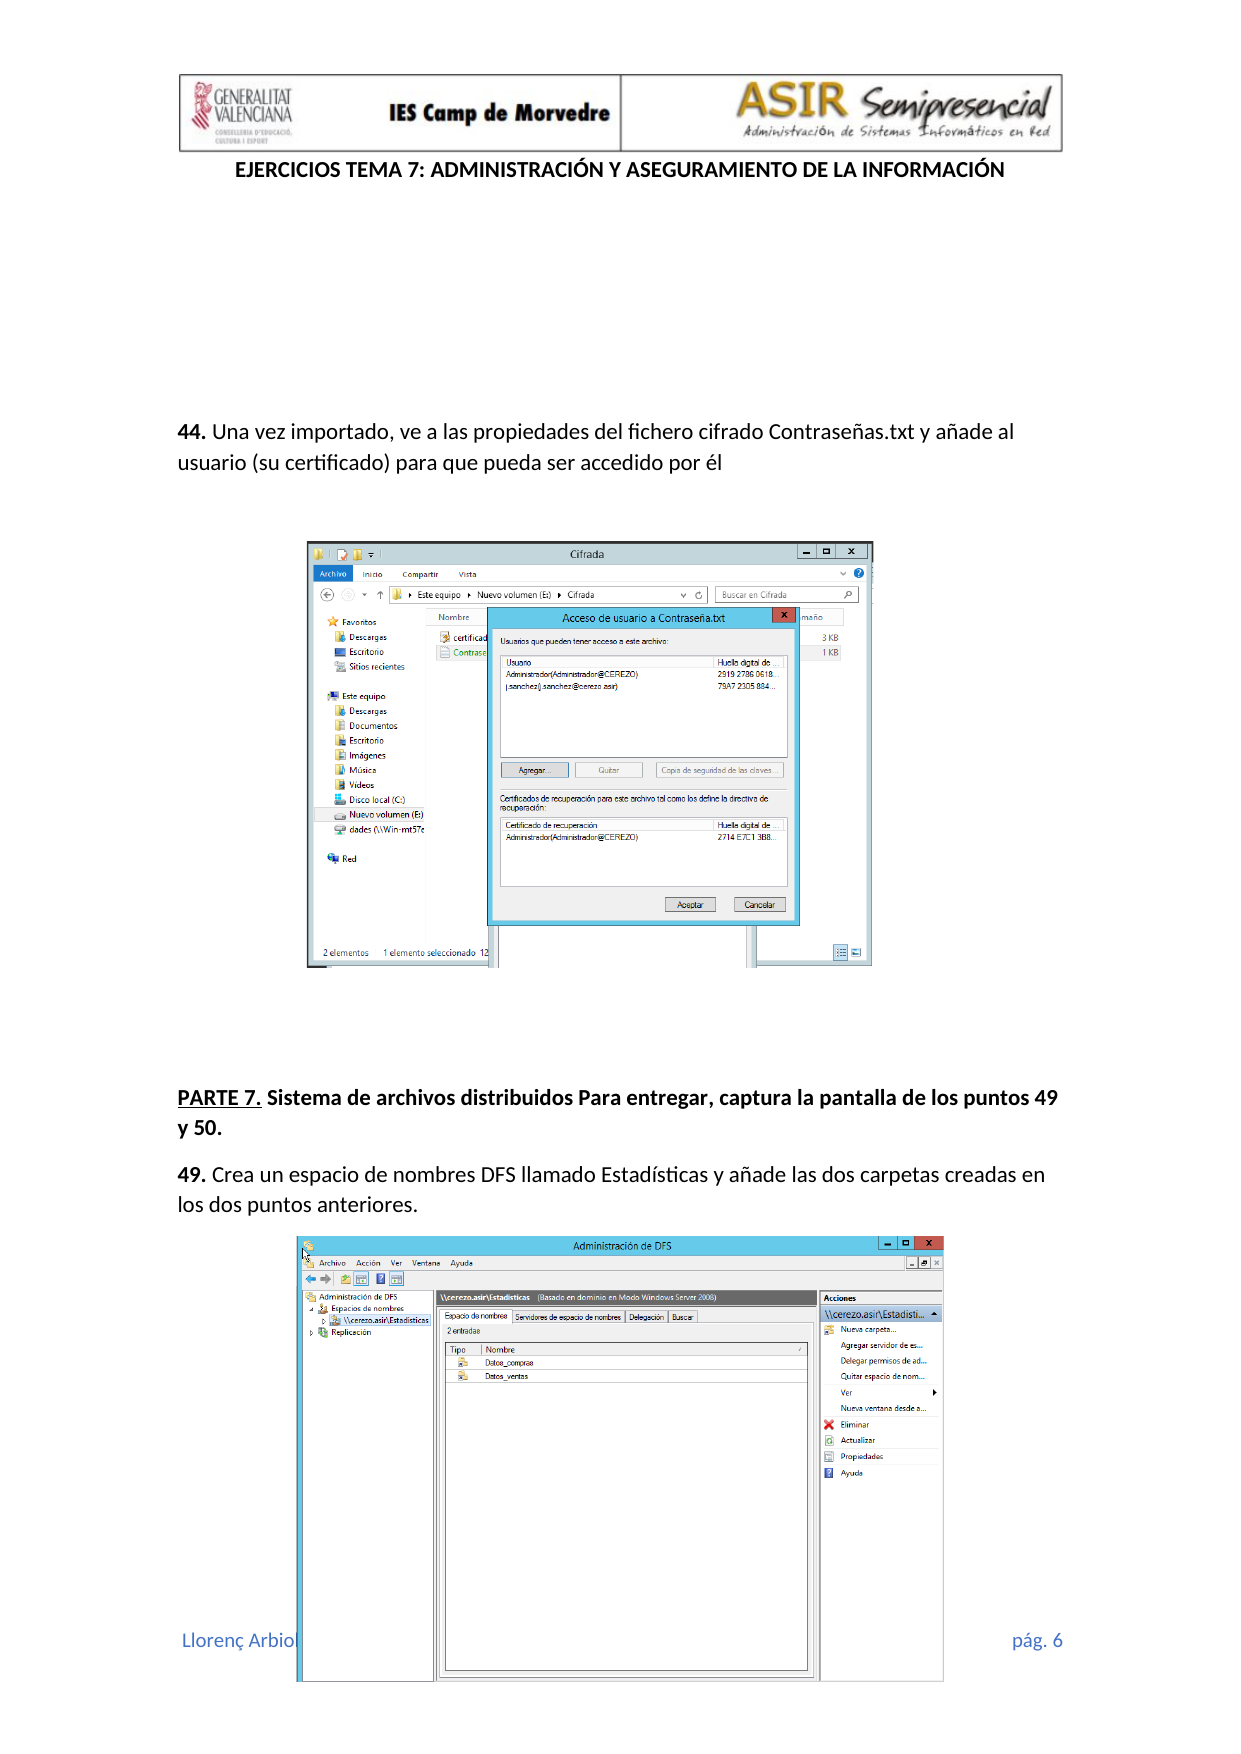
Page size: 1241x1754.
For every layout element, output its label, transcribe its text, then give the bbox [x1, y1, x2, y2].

picture [306, 541, 874, 968]
picture [177, 73, 1063, 154]
text 49. Crea un espacio de nombres DFS llamado Estadísticas y añade las dos carpetas creadas en los dos puntos anteriores. [177, 1160, 1063, 1218]
text 44. Una vez importado, ve a las propiedades del fichero cifrado Contraseñas.txt y añade al usuario (su certificado) para que pueda ser accedido por él [177, 417, 1063, 476]
picture [296, 1236, 944, 1682]
text PARTE 7. Sistema de archivos distribuidos Para entregar, captura la pantalla de los puntos 49 y 50. [177, 1083, 1063, 1141]
